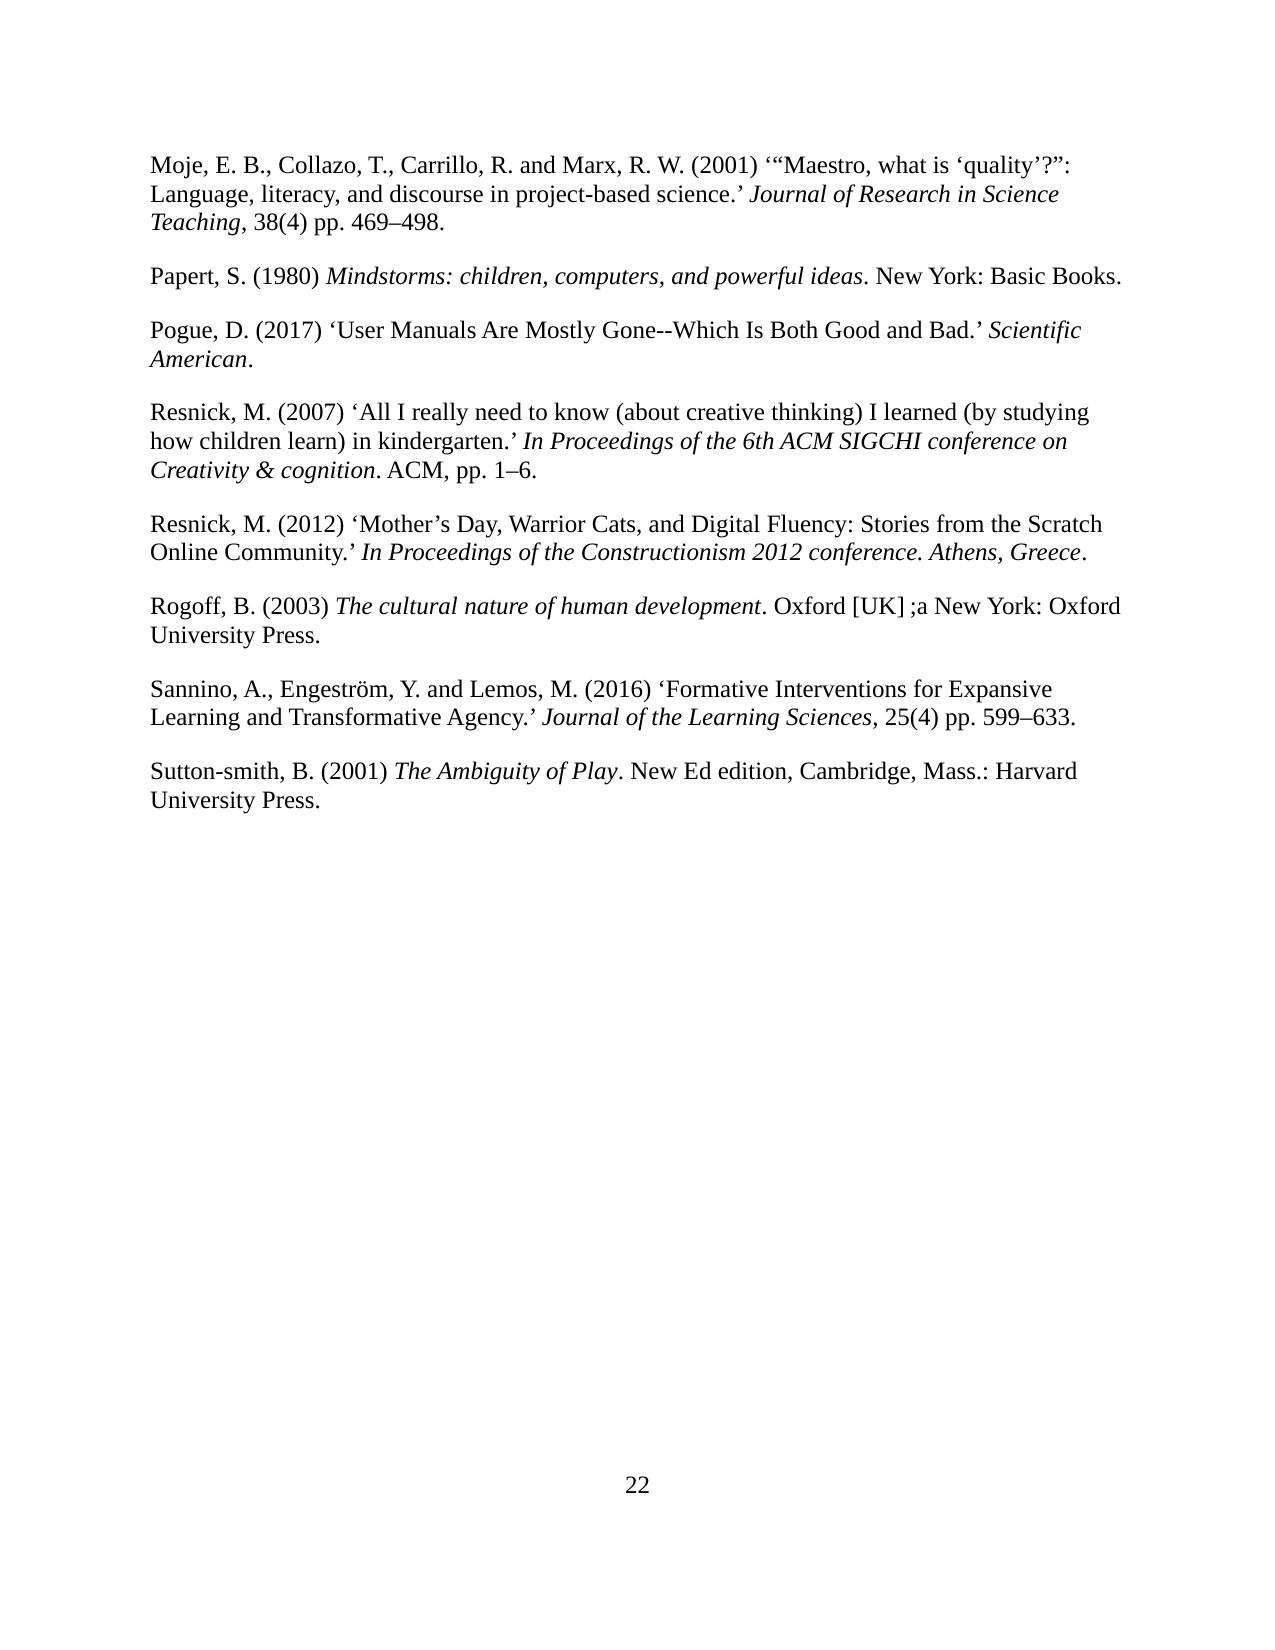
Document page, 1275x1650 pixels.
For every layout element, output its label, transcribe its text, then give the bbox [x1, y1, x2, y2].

text Pogue, D. (2017) ‘User Manuals Are Mostly Gone--Which Is Both Good and Bad.’ Scientific American. [150, 315, 1125, 372]
text Resnick, M. (2012) ‘Mother’s Day, Warrior Cats, and Digital Fluency: Stories from the Scratch Online Community.’ In Proceedings of the Constructionism 2012 conference. Athens, Greece. [150, 509, 1125, 566]
text Resnick, M. (2007) ‘All I really need to know (about creative thinking) I learned (by studying how children learn) in kindergarten.’ In Proceedings of the 6th ACM SIGCHI conference on Creativity & cognition. ACM, pp. 1–6. [150, 397, 1125, 484]
text Papert, S. (1980) Mindstorms: children, computers, and powerful ideas. New York: Basic Books. [150, 261, 1125, 290]
text Sannino, A., Engeström, Y. and Lemos, M. (2016) ‘Formative Interventions for Expansive Learning and Transformative Agency.’ Journal of the Learning Sciences, 25(4) pp. 599–633. [150, 674, 1125, 731]
text Rogoff, B. (2003) The cultural nature of human development. Oxford [UK] ;a New York: Oxford University Press. [150, 591, 1125, 649]
text Moje, E. B., Collazo, T., Carrillo, R. and Marx, R. W. (2001) ‘“Maestro, what is ‘quality’?”: Language, literacy, and discourse in project-based science.’ Journal of Research in Science Teaching, 38(4) pp. 469–498. [150, 150, 1125, 236]
text Sutton-smith, B. (2001) The Ambiguity of Play. New Ed edition, Cambridge, Mass.: Harvard University Press. [150, 756, 1125, 814]
